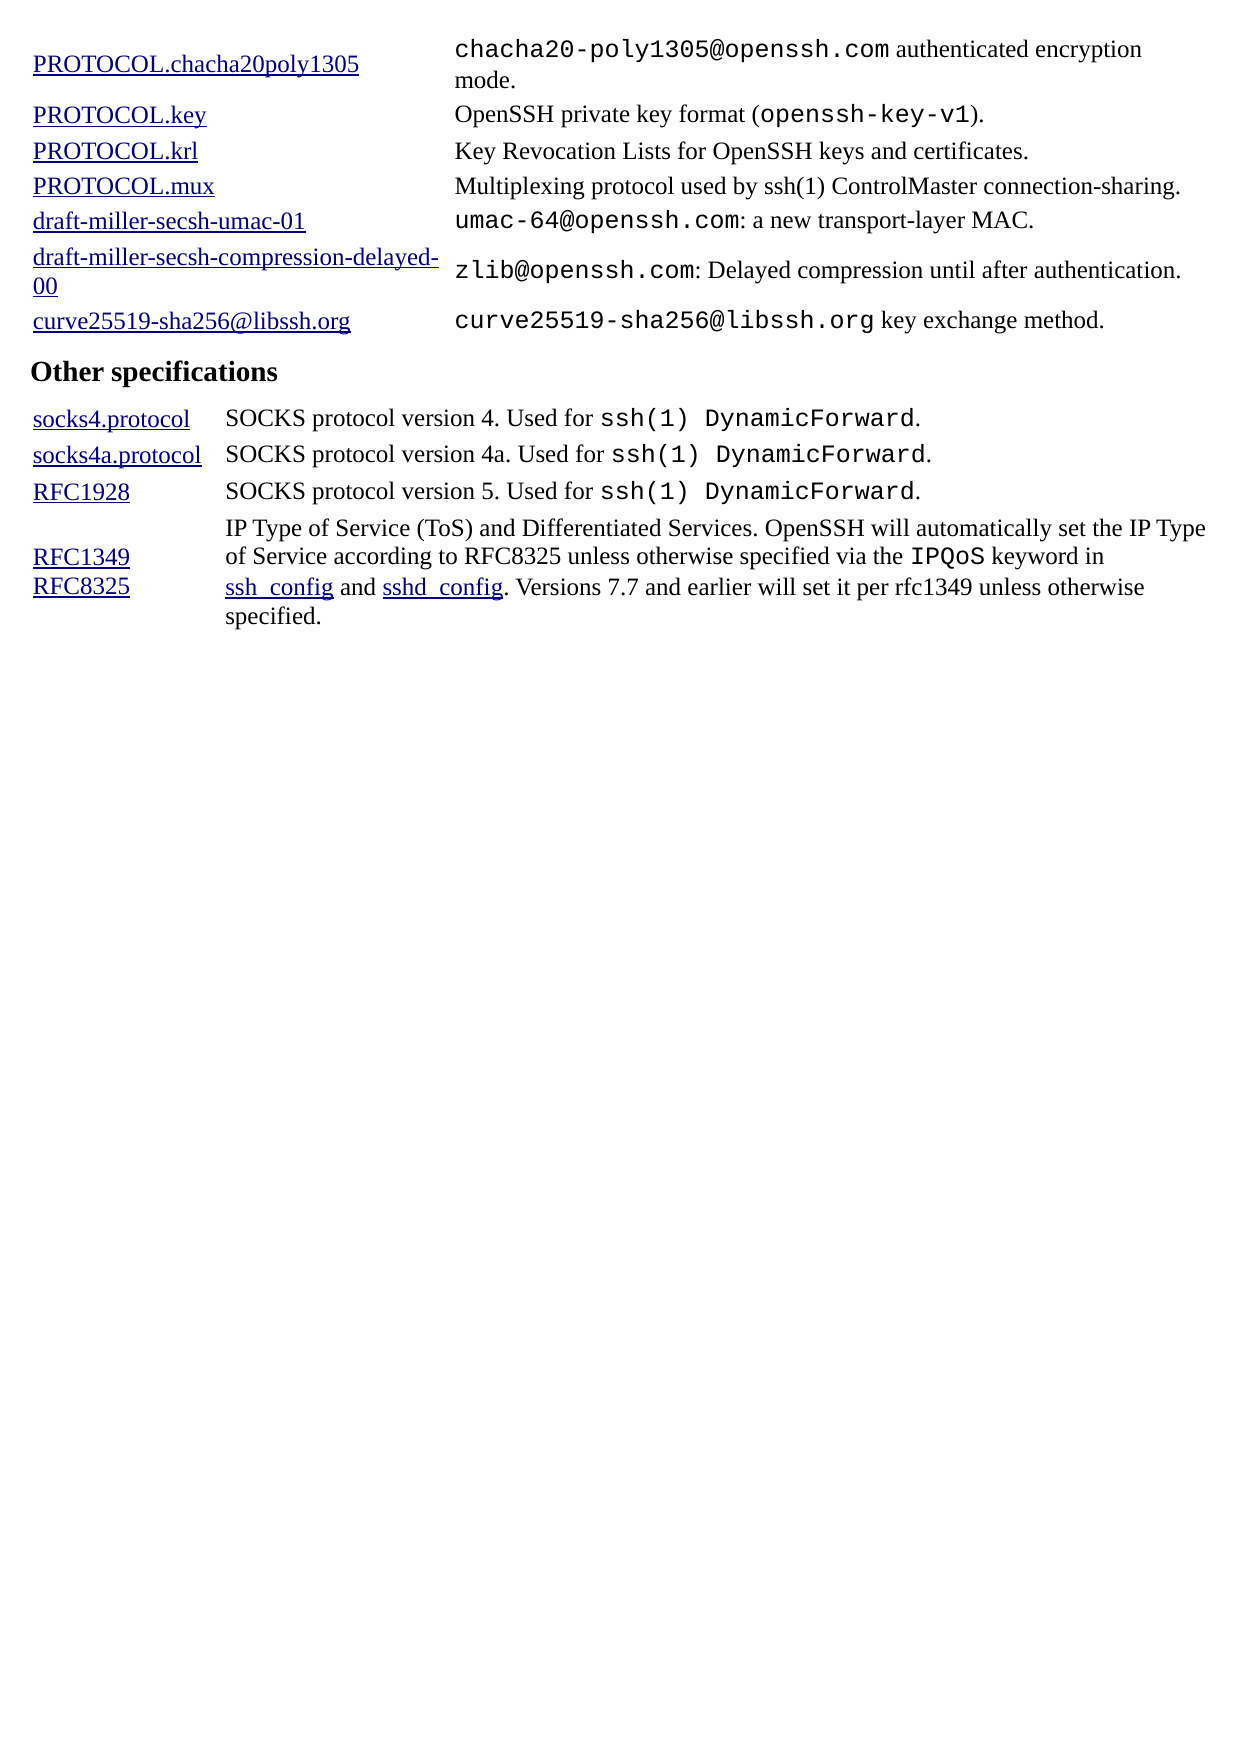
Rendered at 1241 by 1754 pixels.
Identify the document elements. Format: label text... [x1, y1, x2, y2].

table_cell zlib@openssh.com: Delayed compression until after authentication. [451, 239, 1211, 302]
table_cell chacha20-poly1305@openssh.com authenticated encryption mode. [451, 31, 1211, 97]
table_cell OpenSSH private key format (openssh-key-v1). [451, 97, 1211, 133]
table_cell PROTOCOL.krl [30, 133, 451, 168]
table_cell umac-64@openssh.com: a new transport-layer MAC. [451, 203, 1211, 239]
subtitle Other specifications [30, 354, 1211, 387]
table_cell draft-miller-secsh-umac-01 [30, 203, 451, 239]
table_cell PROTOCOL.mux [30, 168, 451, 202]
table_cell curve25519-sha256@libssh.org [30, 303, 451, 339]
table_cell curve25519-sha256@libssh.org key exchange method. [451, 303, 1211, 339]
table_cell PROTOCOL.chacha20poly1305 [30, 31, 451, 97]
table_cell SOCKS protocol version 5. Used for ssh(1) DynamicForward. [222, 473, 1211, 510]
table_cell socks4a.protocol [30, 436, 222, 473]
table_header SOCKS protocol version 4. Used for ssh(1) DynamicForward. [222, 400, 1211, 436]
table_cell SOCKS protocol version 4a. Used for ssh(1) DynamicForward. [222, 436, 1211, 473]
table_header socks4.protocol [30, 400, 222, 436]
table_cell Multiplexing protocol used by ssh(1) ControlMaster connection-sharing. [451, 168, 1211, 202]
table_cell PROTOCOL.key [30, 97, 451, 133]
table_cell RFC1928 [30, 473, 222, 510]
table_cell IP Type of Service (ToS) and Differentiated Services. OpenSSH will automatically set the IP Type of Service according to RFC8325 unless otherwise specified via the IPQoS keyword in ssh_config and sshd_config. Versions 7.7 and earlier will set it per rfc1349 unless otherwise specified. [222, 510, 1211, 633]
table_cell Key Revocation Lists for OpenSSH keys and certificates. [451, 133, 1211, 168]
table_cell draft-miller-secsh-compression-delayed-00 [30, 239, 451, 302]
table_cell RFC1349 RFC8325 [30, 510, 222, 633]
